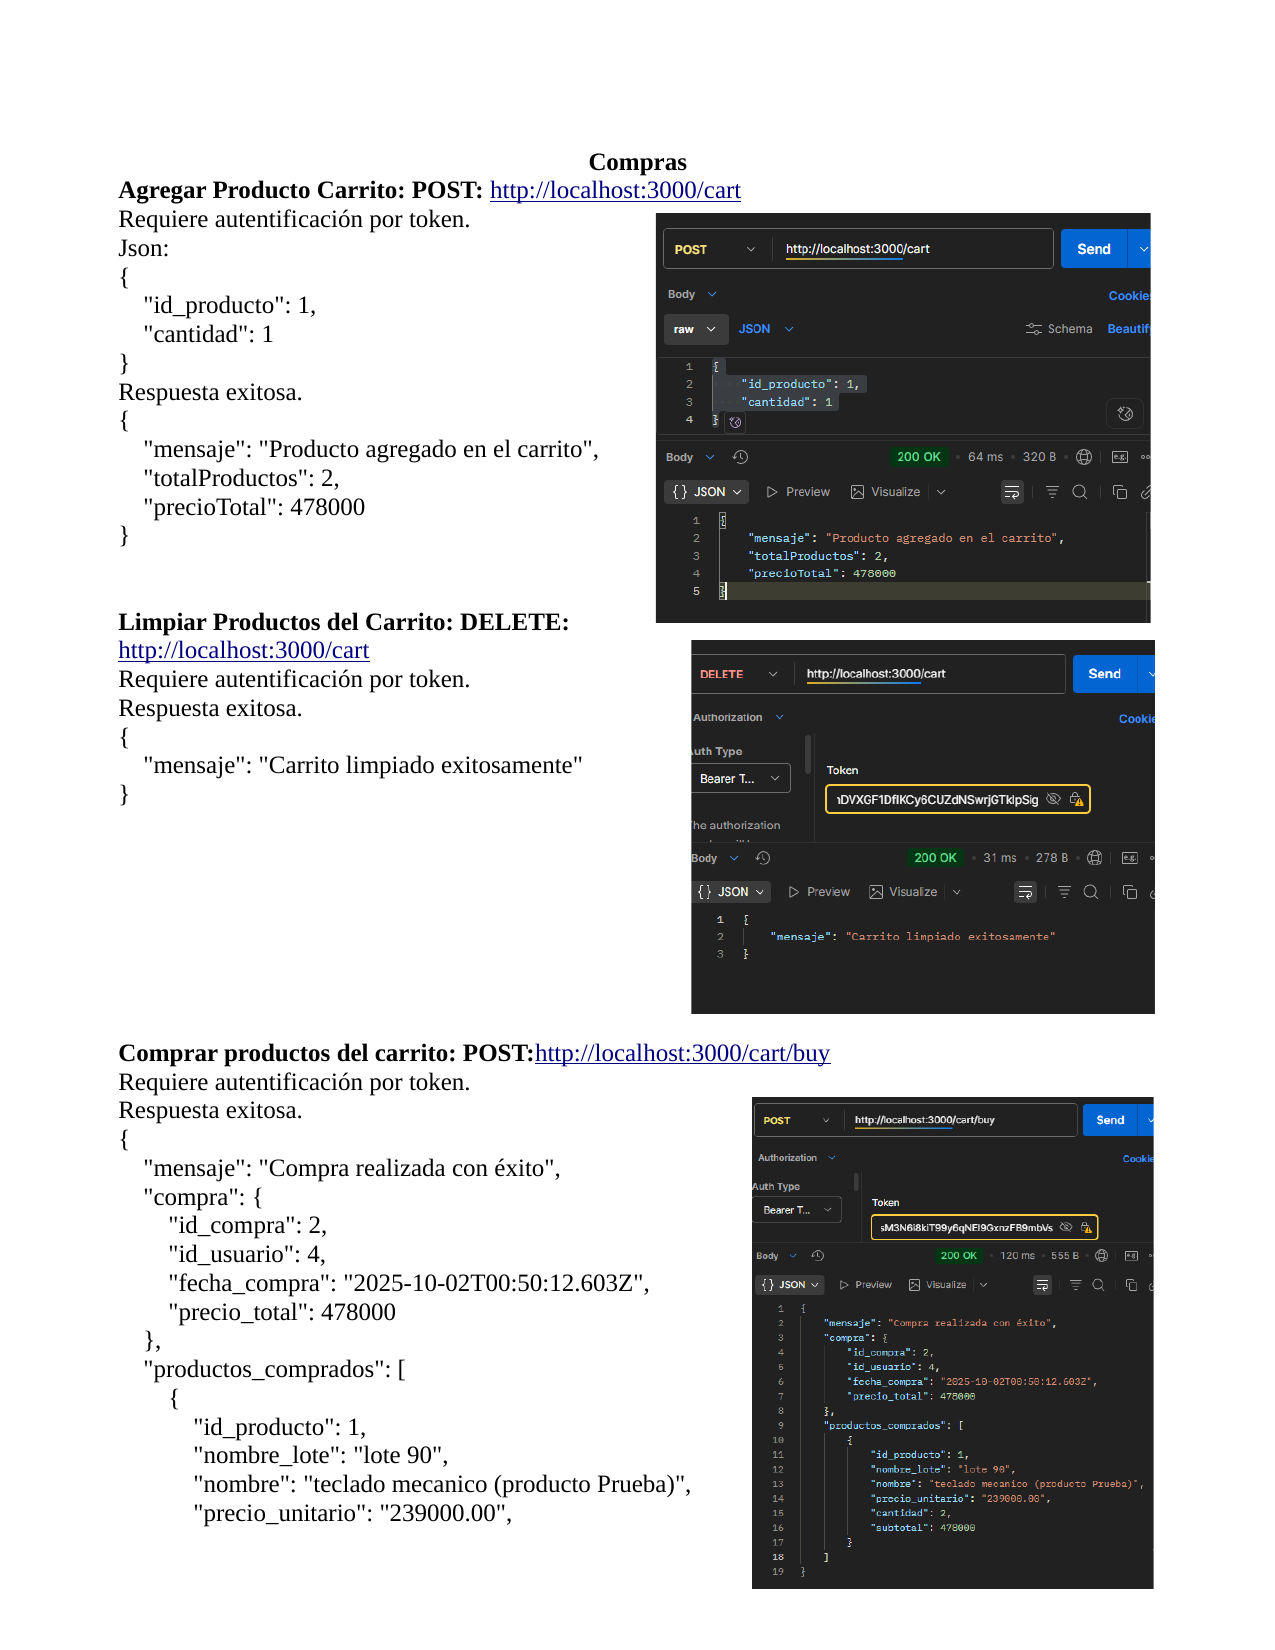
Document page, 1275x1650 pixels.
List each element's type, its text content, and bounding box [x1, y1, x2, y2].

text "id_usuario": 4, [118, 1239, 752, 1268]
text "precioTotal": 478000 [118, 492, 655, 521]
text [1151, 262, 1157, 291]
text Respuesta exitosa. [118, 377, 655, 406]
text http://localhost:3000/cart [118, 636, 1157, 664]
text Limpiar Productos del Carrito: DELETE: [118, 607, 1157, 636]
text "totalProductos": 2, [118, 463, 655, 492]
text Requiere autentificación por token. [118, 204, 1157, 233]
picture [691, 640, 1155, 1014]
text { [118, 262, 655, 291]
text Comprar productos del carrito: POST:http://localhost:3000/cart/buy [118, 1038, 1157, 1067]
text "id_producto": 1, [118, 291, 655, 319]
picture [655, 213, 1151, 623]
text "precio_total": 478000 [118, 1297, 752, 1326]
text { [118, 722, 691, 751]
text "id_producto": 1, [118, 1412, 752, 1441]
text Respuesta exitosa. [118, 693, 691, 722]
text "cantidad": 1 [118, 319, 655, 348]
text { [118, 1383, 752, 1412]
text "mensaje": "Compra realizada con éxito", [118, 1153, 752, 1182]
text Agregar Producto Carrito: POST: http://localhost:3000/cart [118, 176, 1157, 204]
text { [118, 1124, 752, 1153]
text "nombre_lote": "lote 90", [118, 1441, 752, 1469]
text [1151, 348, 1157, 377]
text "precio_unitario": "239000.00", [118, 1498, 752, 1527]
text }, [118, 1326, 752, 1354]
text } [118, 779, 691, 808]
text "compra": { [118, 1182, 752, 1211]
text } [118, 348, 655, 377]
text } [118, 521, 655, 549]
text "nombre": "teclado mecanico (producto Prueba)", [118, 1469, 752, 1498]
text [1151, 521, 1157, 549]
text "mensaje": "Carrito limpiado exitosamente" [118, 751, 691, 779]
text [1151, 233, 1157, 262]
text Json: [118, 233, 655, 262]
text "fecha_compra": "2025-10-02T00:50:12.603Z", [118, 1268, 752, 1297]
picture [752, 1097, 1154, 1589]
text Respuesta exitosa. [118, 1096, 1157, 1124]
text Compras [118, 147, 1157, 176]
text "productos_comprados": [ [118, 1354, 752, 1383]
text { [118, 406, 655, 434]
text Requiere autentificación por token. [118, 664, 691, 693]
text Requiere autentificación por token. [118, 1067, 1157, 1096]
text "id_compra": 2, [118, 1211, 752, 1239]
text [1151, 406, 1157, 434]
text "mensaje": "Producto agregado en el carrito", [118, 434, 655, 463]
